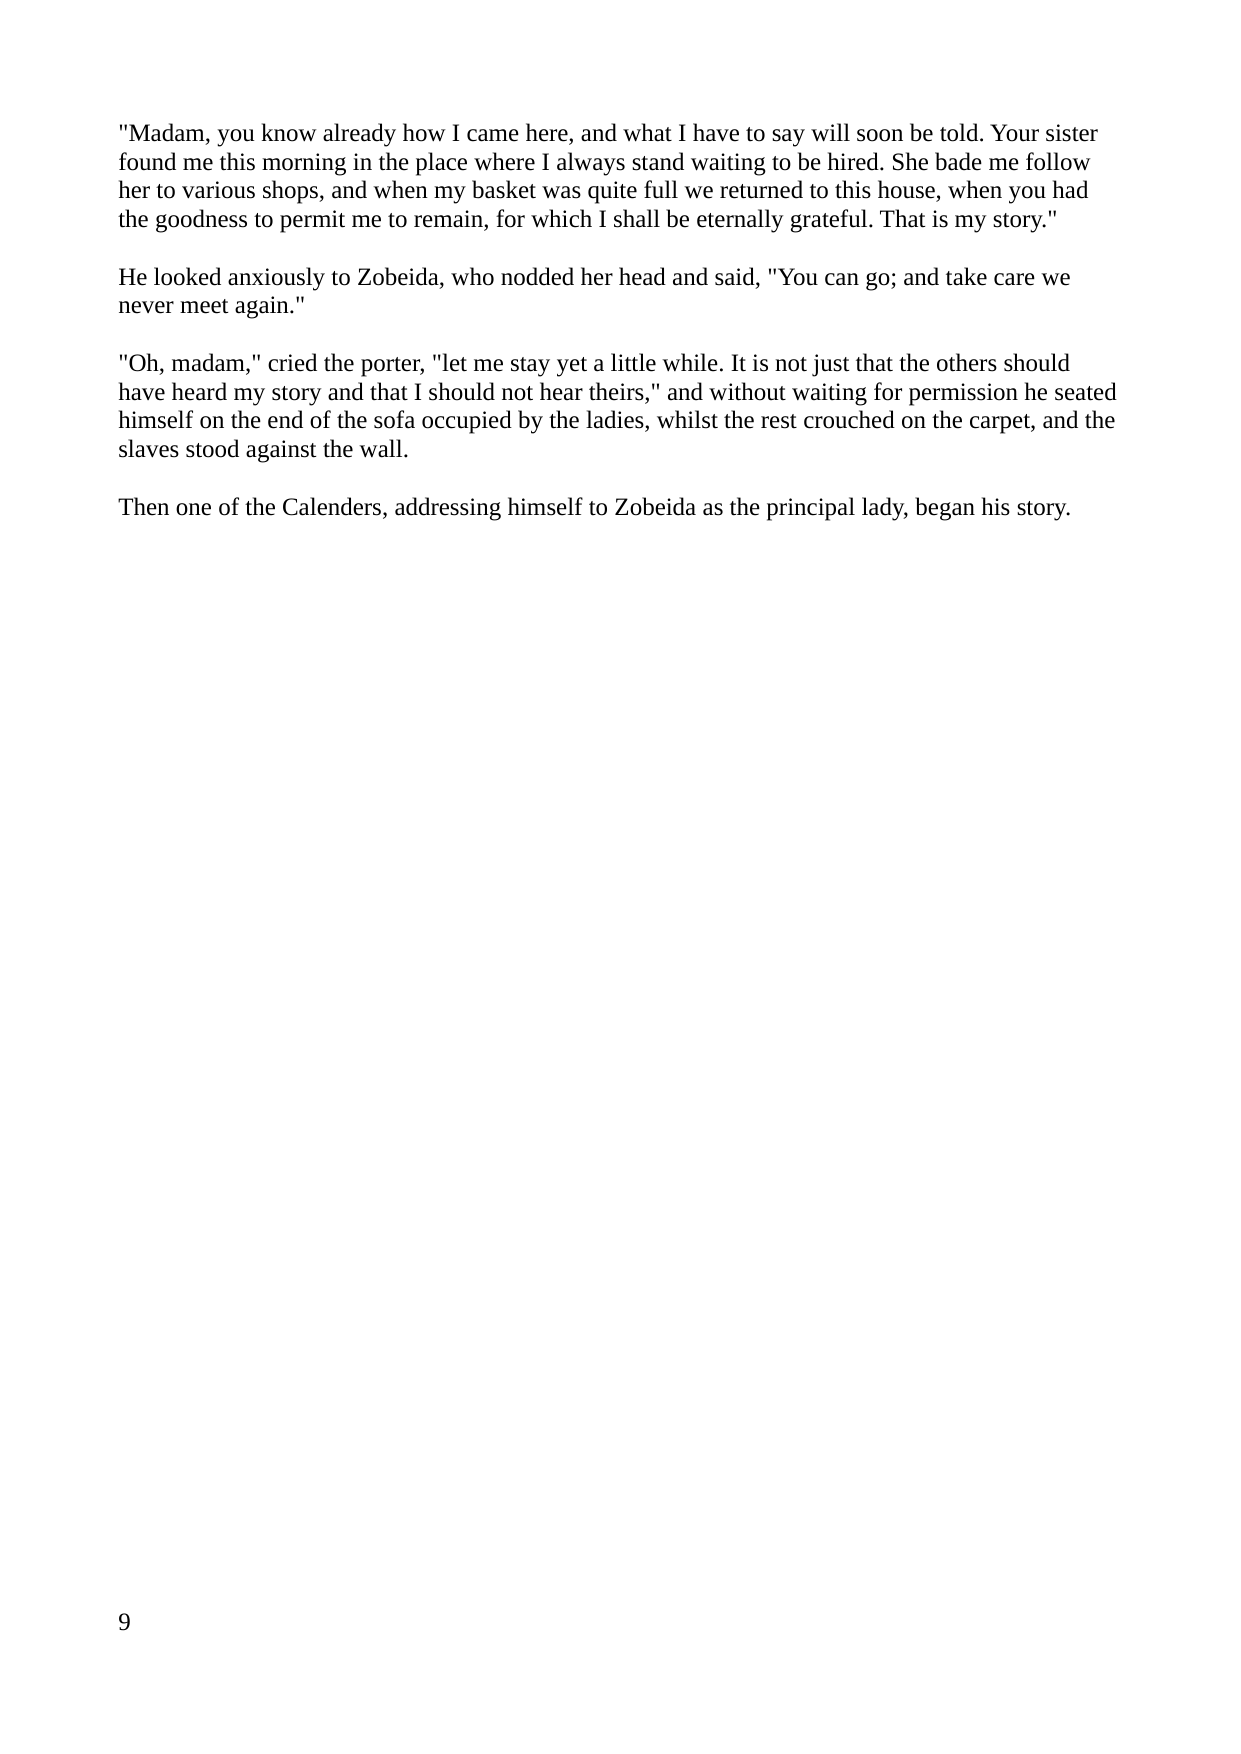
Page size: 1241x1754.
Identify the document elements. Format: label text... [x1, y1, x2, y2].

text "Oh, madam," cried the porter, "let me stay yet a little while. It is not just that the others should have heard my story and that I should not hear theirs," and without waiting for permission he seated himself on the end of the sofa occupied by the ladies, whilst the rest crouched on the carpet, and the slaves stood against the wall. [118, 348, 1122, 463]
text Then one of the Calenders, addressing himself to Zobeida as the principal lady, began his story. [118, 492, 1122, 521]
text "Madam, you know already how I came here, and what I have to say will soon be told. Your sister found me this morning in the place where I always stand waiting to be hired. She bade me follow her to various shops, and when my basket was quite full we returned to this house, when you had the goodness to permit me to remain, for which I shall be eternally grateful. That is my story." [118, 118, 1122, 233]
text He looked anxiously to Zobeida, who nodded her head and said, "You can go; and take care we never meet again." [118, 262, 1122, 319]
